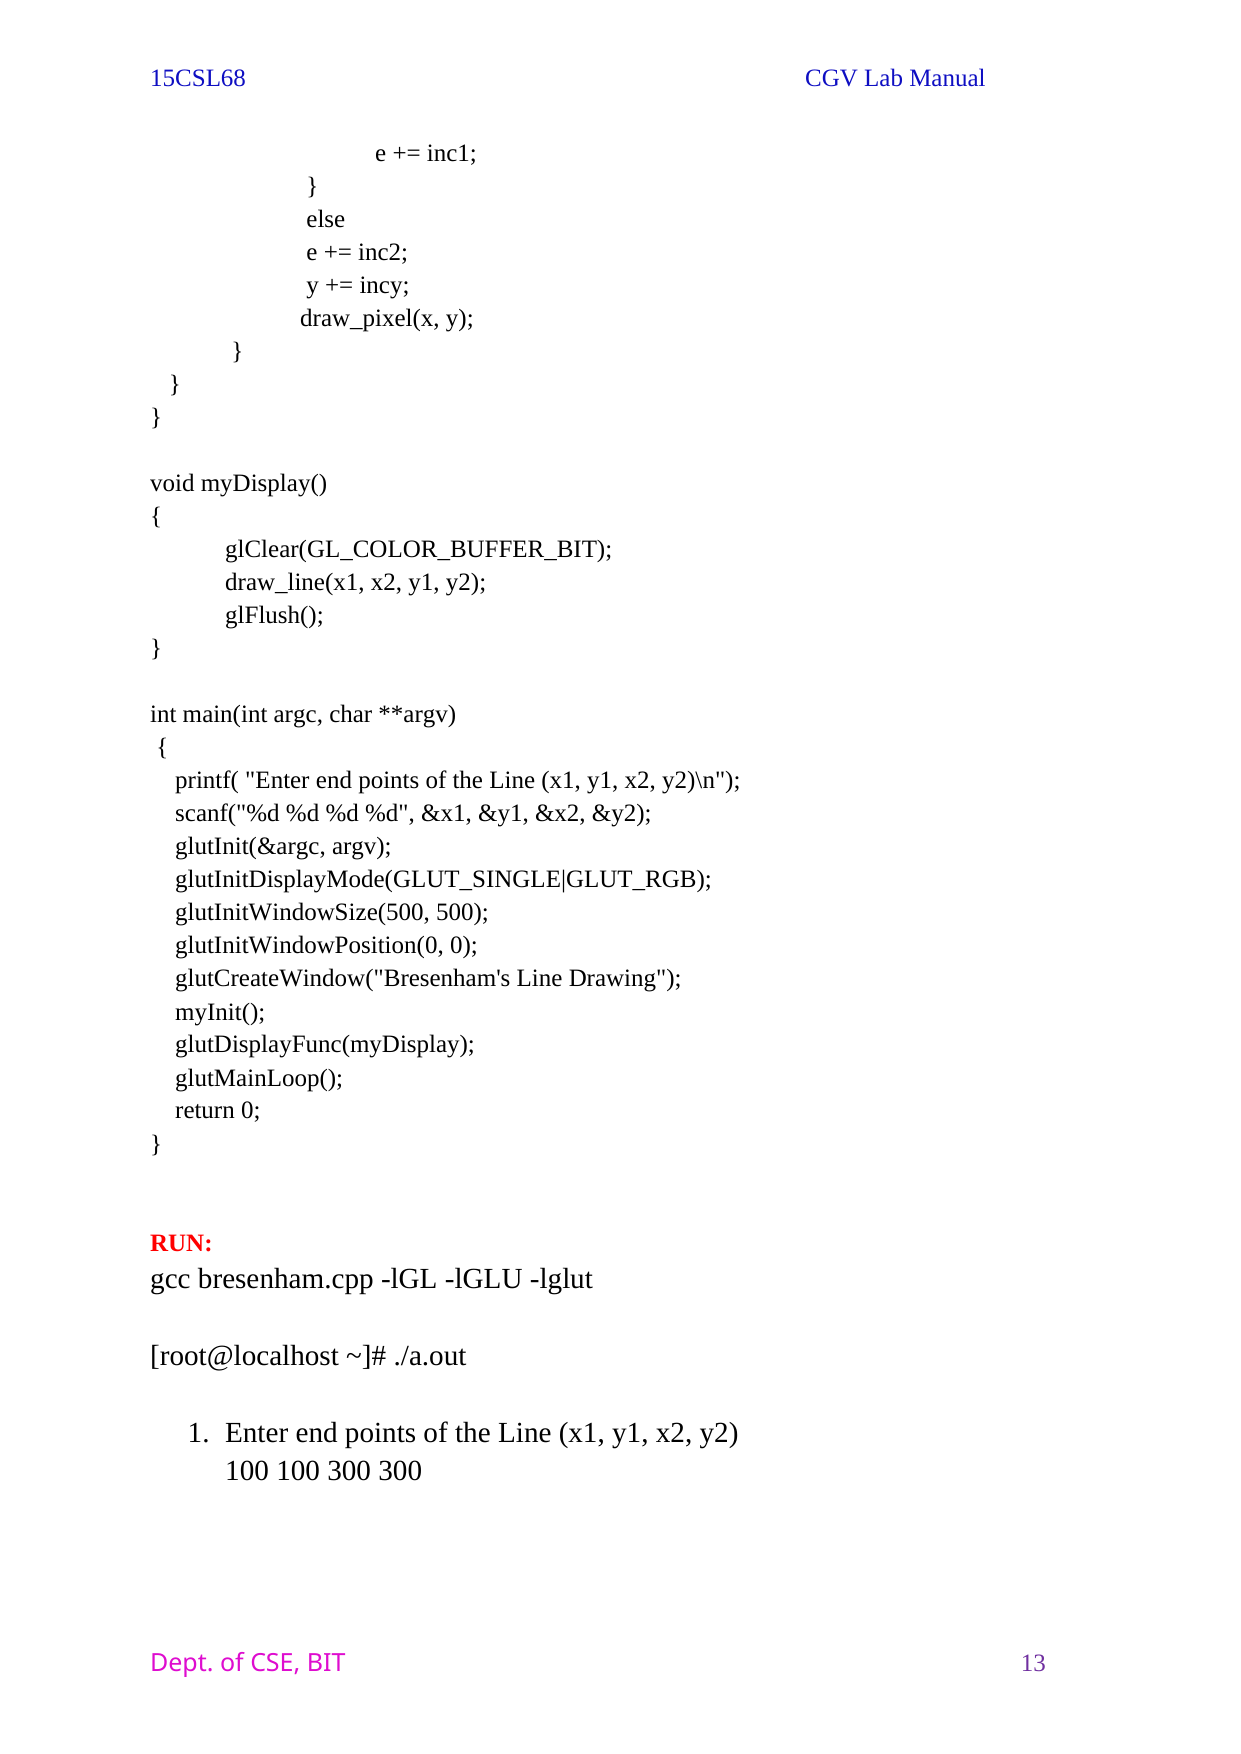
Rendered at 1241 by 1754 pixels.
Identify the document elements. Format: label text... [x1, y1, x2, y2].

text glFlush(); [150, 600, 1165, 629]
text [root@localhost ~]# ./a.out [150, 1338, 1165, 1371]
text printf( "Enter end points of the Line (x1, y1, x2, y2)\n"); [150, 765, 1165, 794]
text glutInitWindowPosition(0, 0); [150, 931, 1165, 959]
text else [150, 204, 1165, 233]
text int main(int argc, char **argv) [150, 699, 1165, 728]
text } [150, 633, 1165, 662]
text glutInitDisplayMode(GLUT_SINGLE|GLUT_RGB); [150, 864, 1165, 893]
text void myDisplay() [150, 468, 1165, 497]
text draw_pixel(x, y); [150, 303, 1165, 332]
text glutInitWindowSize(500, 500); [150, 897, 1165, 926]
text glutCreateWindow("Bresenham's Line Drawing"); [150, 963, 1165, 992]
list Enter end points of the Line (x1, y1, x2, y2) [187, 1415, 1165, 1448]
text glutDisplayFunc(myDisplay); [150, 1029, 1165, 1058]
text return 0; [150, 1096, 1165, 1124]
text e += inc1; [150, 138, 1165, 167]
text glutMainLoop(); [150, 1063, 1165, 1091]
text } [150, 369, 1165, 398]
text { [150, 732, 1165, 761]
text { [150, 501, 1165, 530]
text e += inc2; [150, 237, 1165, 266]
text scanf("%d %d %d %d", &x1, &y1, &x2, &y2); [150, 798, 1165, 827]
text myInit(); [150, 997, 1165, 1025]
text glutInit(&argc, argv); [150, 831, 1165, 860]
text } [150, 1129, 1165, 1157]
text draw_line(x1, x2, y1, y2); [150, 567, 1165, 596]
text RUN: [150, 1228, 1165, 1256]
text y += incy; [150, 270, 1165, 299]
text } [150, 402, 1165, 431]
text 100 100 300 300 [150, 1453, 1165, 1487]
text } [150, 336, 1165, 365]
text } [225, 171, 1165, 200]
text glClear(GL_COLOR_BUFFER_BIT); [150, 534, 1165, 563]
text gcc bresenham.cpp -lGL -lGLU -lglut [150, 1261, 1165, 1294]
